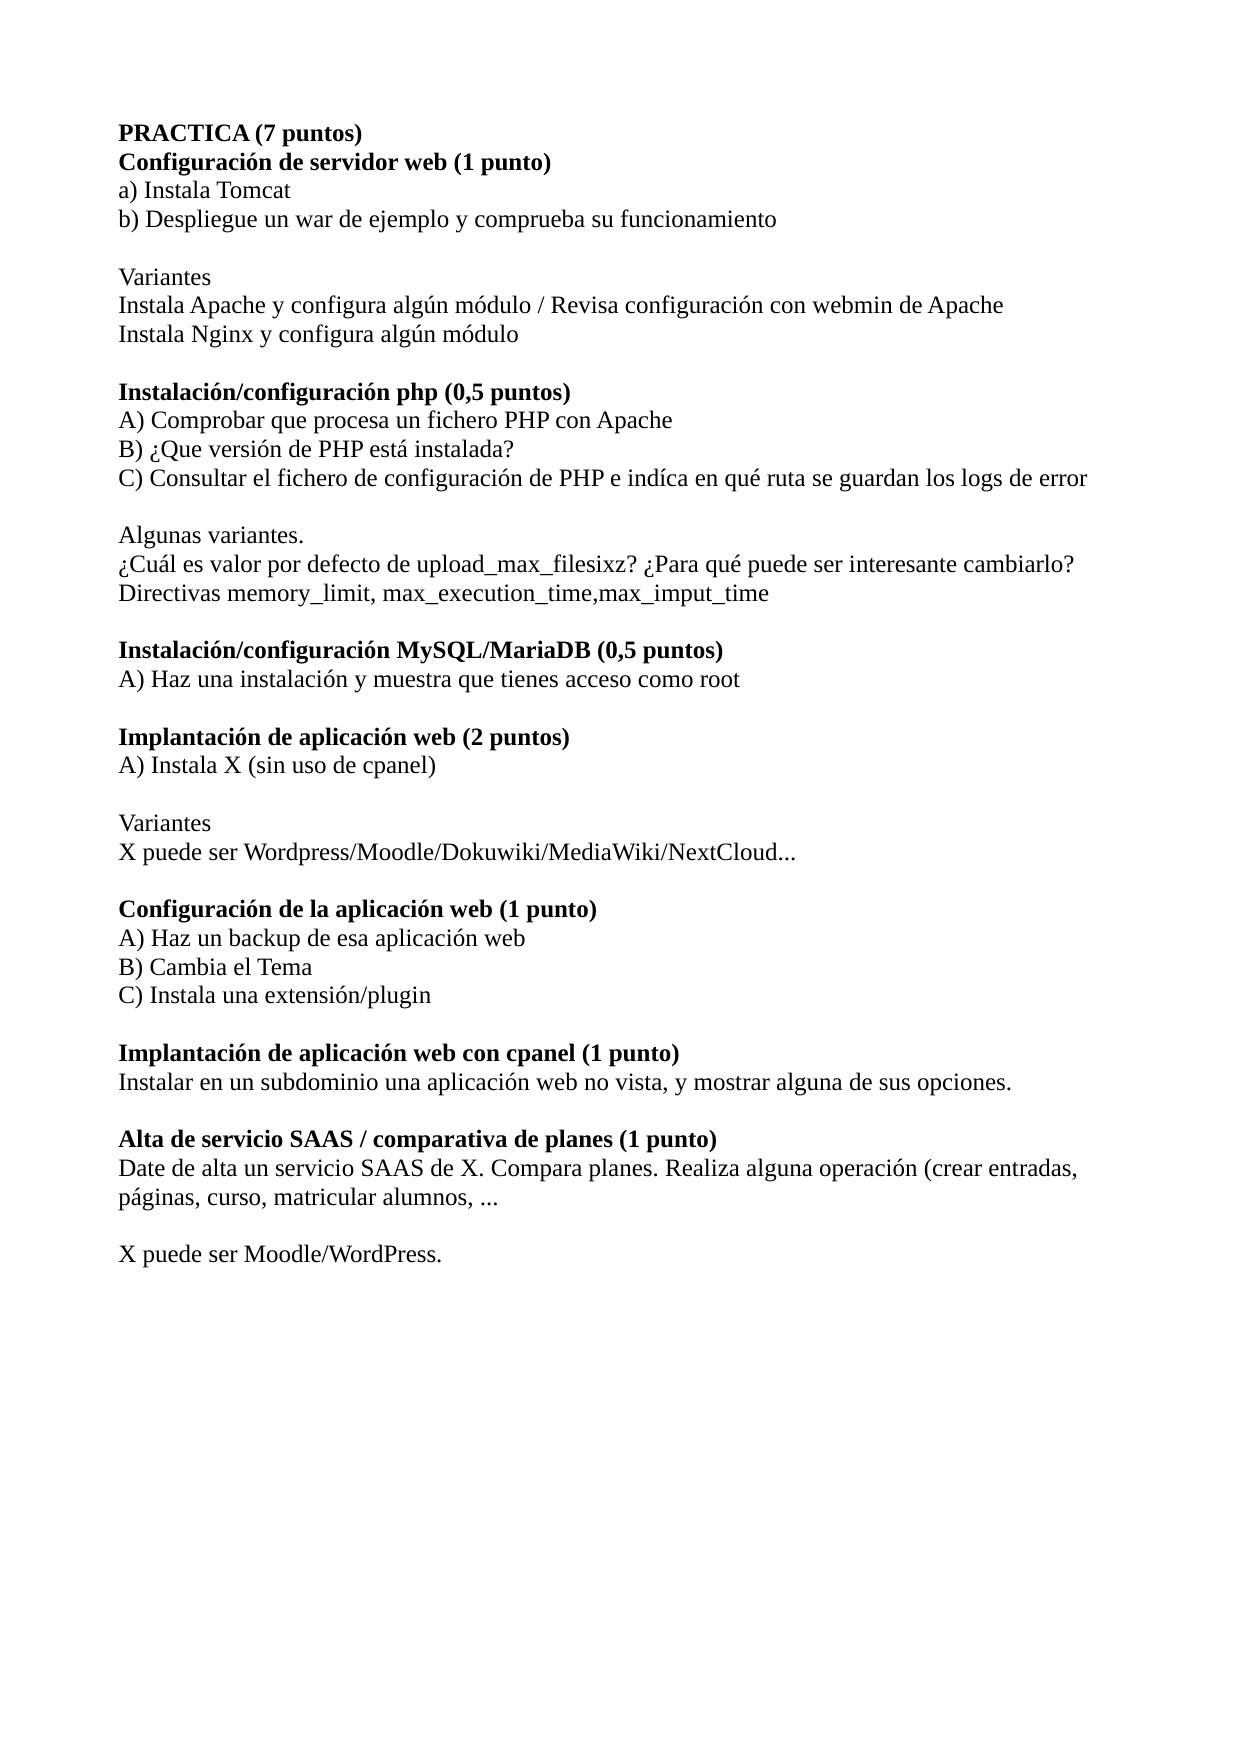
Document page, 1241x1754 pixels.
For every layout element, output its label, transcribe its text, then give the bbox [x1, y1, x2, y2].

text Date de alta un servicio SAAS de X. Compara planes. Realiza alguna operación (crear entradas, páginas, curso, matricular alumnos, ... [118, 1153, 1122, 1211]
text Algunas variantes. [118, 521, 1122, 549]
text B) ¿Que versión de PHP está instalada? [118, 434, 1122, 463]
text Instala Nginx y configura algún módulo [118, 319, 1122, 348]
text C) Instala una extensión/plugin [118, 981, 1122, 1009]
text Instalación/configuración MySQL/MariaDB (0,5 puntos) [118, 636, 1122, 664]
text Configuración de servidor web (1 punto) [118, 147, 1122, 176]
text Instala Apache y configura algún módulo / Revisa configuración con webmin de Apache [118, 291, 1122, 319]
text C) Consultar el fichero de configuración de PHP e indíca en qué ruta se guardan los logs de error [118, 463, 1122, 492]
text PRACTICA (7 puntos) [118, 118, 1122, 147]
text A) Haz una instalación y muestra que tienes acceso como root [118, 664, 1122, 693]
text Variantes [118, 808, 1122, 837]
text A) Haz un backup de esa aplicación web [118, 923, 1122, 952]
text Variantes [118, 262, 1122, 291]
text X puede ser Moodle/WordPress. [118, 1239, 1122, 1268]
text X puede ser Wordpress/Moodle/Dokuwiki/MediaWiki/NextCloud... [118, 837, 1122, 866]
text Implantación de aplicación web (2 puntos) [118, 722, 1122, 751]
text B) Cambia el Tema [118, 952, 1122, 981]
text Alta de servicio SAAS / comparativa de planes (1 punto) [118, 1124, 1122, 1153]
text a) Instala Tomcat [118, 176, 1122, 204]
text Directivas memory_limit, max_execution_time,max_imput_time [118, 578, 1122, 607]
text A) Instala X (sin uso de cpanel) [118, 751, 1122, 779]
text Instalación/configuración php (0,5 puntos) [118, 377, 1122, 406]
text A) Comprobar que procesa un fichero PHP con Apache [118, 406, 1122, 434]
text b) Despliegue un war de ejemplo y comprueba su funcionamiento [118, 204, 1122, 233]
text Implantación de aplicación web con cpanel (1 punto) [118, 1038, 1122, 1067]
text Configuración de la aplicación web (1 punto) [118, 894, 1122, 923]
text ¿Cuál es valor por defecto de upload_max_filesixz? ¿Para qué puede ser interesante cambiarlo? [118, 549, 1122, 578]
text Instalar en un subdominio una aplicación web no vista, y mostrar alguna de sus opciones. [118, 1067, 1122, 1096]
